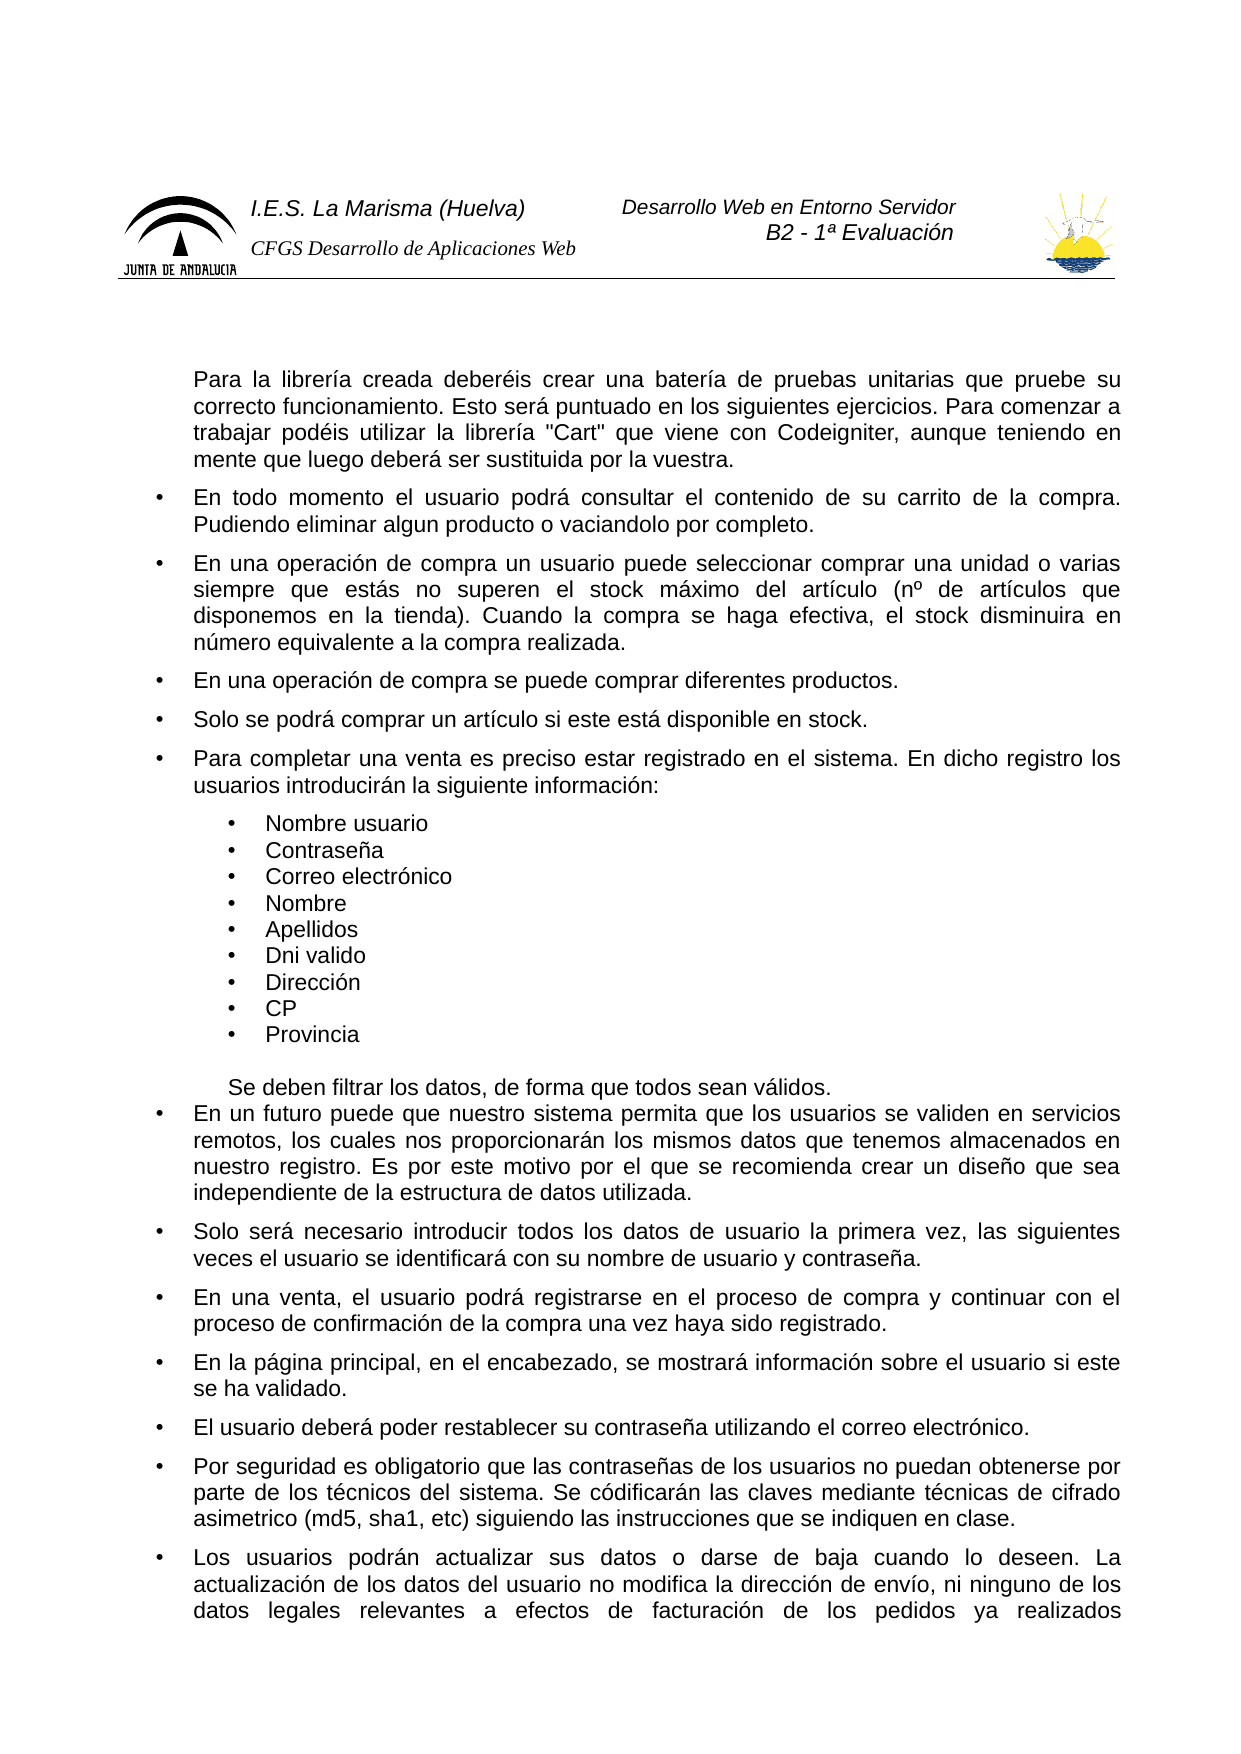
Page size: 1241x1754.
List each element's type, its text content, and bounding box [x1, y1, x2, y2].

list Dirección [228, 968, 1122, 995]
list Por seguridad es obligatorio que las contraseñas de los usuarios no puedan obtenerse por parte de los técnicos del sistema. Se códificarán las claves mediante técnicas de cifrado asimetrico (md5, sha1, etc) siguiendo las instrucciones que se indiquen en clase. [156, 1453, 1122, 1532]
list Para completar una venta es preciso estar registrado en el sistema. En dicho registro los usuarios introducirán la siguiente información: [156, 745, 1122, 798]
list El usuario deberá poder restablecer su contraseña utilizando el correo electrónico. [156, 1414, 1122, 1440]
list Nombre [228, 889, 1122, 916]
text Se deben filtrar los datos, de forma que todos sean válidos. [228, 1074, 1122, 1100]
list Correo electrónico [228, 863, 1122, 889]
list En todo momento el usuario podrá consultar el contenido de su carrito de la compra. Pudiendo eliminar algun producto o vaciandolo por completo. [156, 484, 1122, 537]
list Los usuarios podrán actualizar sus datos o darse de baja cuando lo deseen. La actualización de los datos del usuario no modifica la dirección de envío, ni ninguno de los datos legales relevantes a efectos de facturación de los pedidos ya realizados [156, 1544, 1122, 1623]
list Solo se podrá comprar un artículo si este está disponible en stock. [156, 706, 1122, 733]
list En una operación de compra se puede comprar diferentes productos. [156, 667, 1122, 694]
list Apellidos [228, 916, 1122, 942]
list Dni valido [228, 942, 1122, 968]
list En un futuro puede que nuestro sistema permita que los usuarios se validen en servicios remotos, los cuales nos proporcionarán los mismos datos que tenemos almacenados en nuestro registro. Es por este motivo por el que se recomienda crear un diseño que sea independiente de la estructura de datos utilizada. [156, 1100, 1122, 1206]
list Solo será necesario introducir todos los datos de usuario la primera vez, las siguientes veces el usuario se identificará con su nombre de usuario y contraseña. [156, 1218, 1122, 1271]
list Para la librería creada deberéis crear una batería de pruebas unitarias que pruebe su correcto funcionamiento. Esto será puntuado en los siguientes ejercicios. Para comenzar a trabajar podéis utilizar la librería "Cart" que viene con Codeigniter, aunque teniendo en mente que luego deberá ser sustituida por la vuestra. [156, 366, 1122, 472]
list CP [228, 995, 1122, 1021]
list En una venta, el usuario podrá registrarse en el proceso de compra y continuar con el proceso de confirmación de la compra una vez haya sido registrado. [156, 1283, 1122, 1336]
list En una operación de compra un usuario puede seleccionar comprar una unidad o varias siempre que estás no superen el stock máximo del artículo (nº de artículos que disponemos en la tienda). Cuando la compra se haga efectiva, el stock disminuira en número equivalente a la compra realizada. [156, 549, 1122, 655]
list En la página principal, en el encabezado, se mostrará información sobre el usuario si este se ha validado. [156, 1349, 1122, 1401]
list Provincia [228, 1021, 1122, 1048]
list Contraseña [228, 837, 1122, 863]
list Nombre usuario [228, 810, 1122, 837]
picture [1043, 192, 1114, 276]
